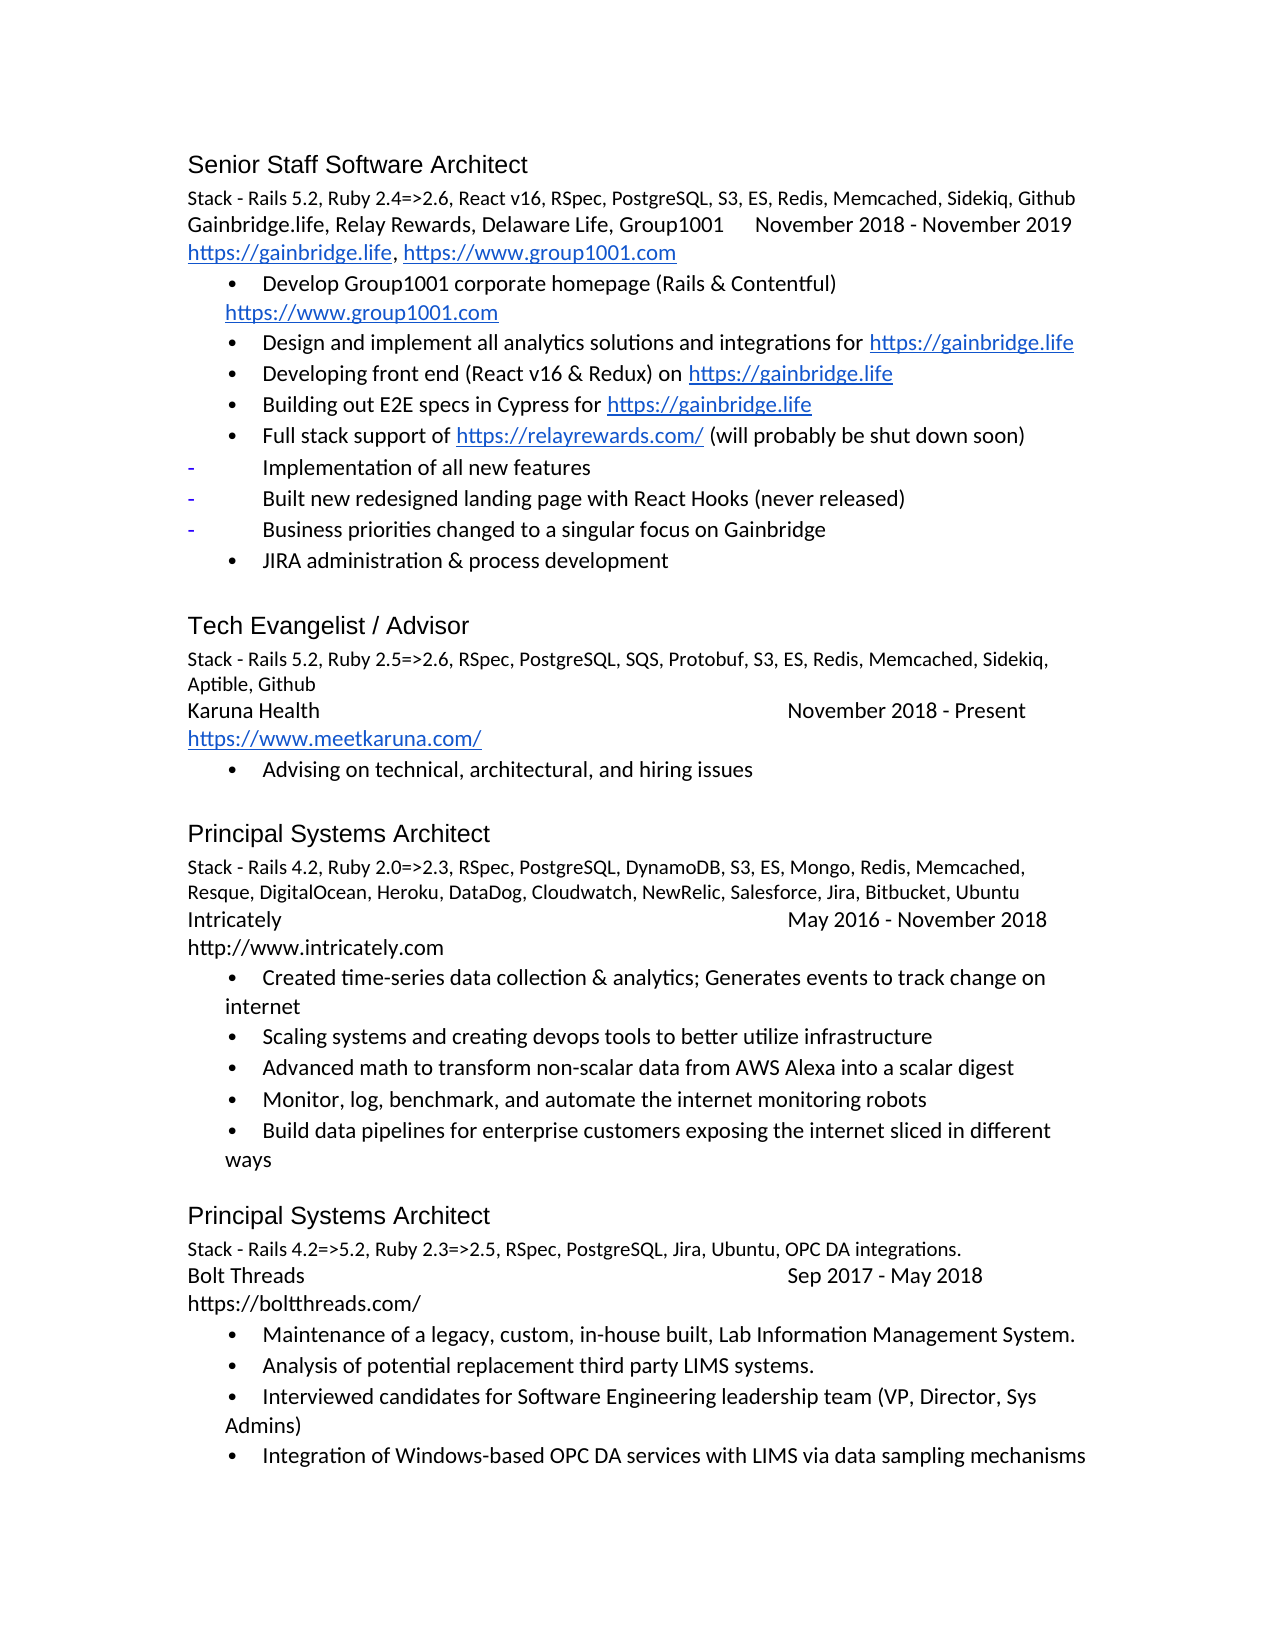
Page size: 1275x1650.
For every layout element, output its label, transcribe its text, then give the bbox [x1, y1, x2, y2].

list Analysis of potential replacement third party LIMS systems. [225, 1349, 1087, 1380]
list Building out E2E specs in Cypress for https://gainbridge.life [225, 388, 1087, 419]
text https://boltthreads.com/ [187, 1289, 1087, 1317]
list Advanced math to transform non-scalar data from AWS Alexa into a scalar digest [225, 1051, 1087, 1082]
list JIRA administration & process development [225, 544, 1087, 576]
subtitle Principal Systems Architect [187, 819, 1087, 848]
list Maintenance of a legacy, custom, in-house built, Lab Information Management System. [225, 1317, 1087, 1349]
list Implementation of all new features [187, 451, 1087, 482]
list Design and implement all analytics solutions and integrations for https://gainbridge.life [225, 326, 1087, 357]
text Stack - Rails 4.2=>5.2, Ruby 2.3=>2.5, RSpec, PostgreSQL, Jira, Ubuntu, OPC DA integrations. [187, 1236, 1087, 1261]
list Full stack support of https://relayrewards.com/ (will probably be shut down soon) [225, 419, 1087, 451]
text https://gainbridge.life, https://www.group1001.com [187, 238, 1087, 266]
list Developing front end (React v16 & Redux) on https://gainbridge.life [225, 357, 1087, 388]
text Stack - Rails 4.2, Ruby 2.0=>2.3, RSpec, PostgreSQL, DynamoDB, S3, ES, Mongo, Redis, Memcached, Resque, DigitalOcean, Heroku, DataDog, Cloudwatch, NewRelic, Salesforce, Jira, Bitbucket, Ubuntu [187, 854, 1087, 905]
list Created time-series data collection & analytics; Generates events to track change on internet [225, 961, 1087, 1020]
text https://www.meetkaruna.com/ [187, 724, 1087, 753]
list Build data pipelines for enterprise customers exposing the internet sliced in different ways [225, 1114, 1087, 1173]
subtitle Tech Evangelist / Advisor [187, 611, 1087, 639]
subtitle Principal Systems Architect [187, 1201, 1087, 1230]
list Monitor, log, benchmark, and automate the internet monitoring robots [225, 1082, 1087, 1114]
subtitle Senior Staff Software Architect [187, 150, 1087, 179]
list Scaling systems and creating devops tools to better utilize infrastructure [225, 1020, 1087, 1051]
text http://www.intricately.com [187, 933, 1087, 961]
list Business priorities changed to a singular focus on Gainbridge [187, 513, 1087, 544]
list Develop Group1001 corporate homepage (Rails & Contentful) https://www.group1001.com [225, 266, 1087, 326]
list Integration of Windows-based OPC DA services with LIMS via data sampling mechanisms [225, 1439, 1087, 1471]
text Gainbridge.life, Relay Rewards, Delaware Life, Group1001 November 2018 - November 2019 [187, 210, 1087, 238]
text Intricately May 2016 - November 2018 [187, 905, 1087, 933]
text Karuna Health November 2018 - Present [187, 697, 1087, 724]
list Advising on technical, architectural, and hiring issues [225, 753, 1087, 784]
list Built new redesigned landing page with React Hooks (never released) [187, 482, 1087, 513]
text Stack - Rails 5.2, Ruby 2.4=>2.6, React v16, RSpec, PostgreSQL, S3, ES, Redis, Memcached, Sidekiq, Github [187, 185, 1087, 210]
list Interviewed candidates for Software Engineering leadership team (VP, Director, Sys Admins) [225, 1380, 1087, 1439]
text Stack - Rails 5.2, Ruby 2.5=>2.6, RSpec, PostgreSQL, SQS, Protobuf, S3, ES, Redis, Memcached, Sidekiq, Aptible, Github [187, 646, 1087, 697]
text Bolt Threads Sep 2017 - May 2018 [187, 1261, 1087, 1289]
